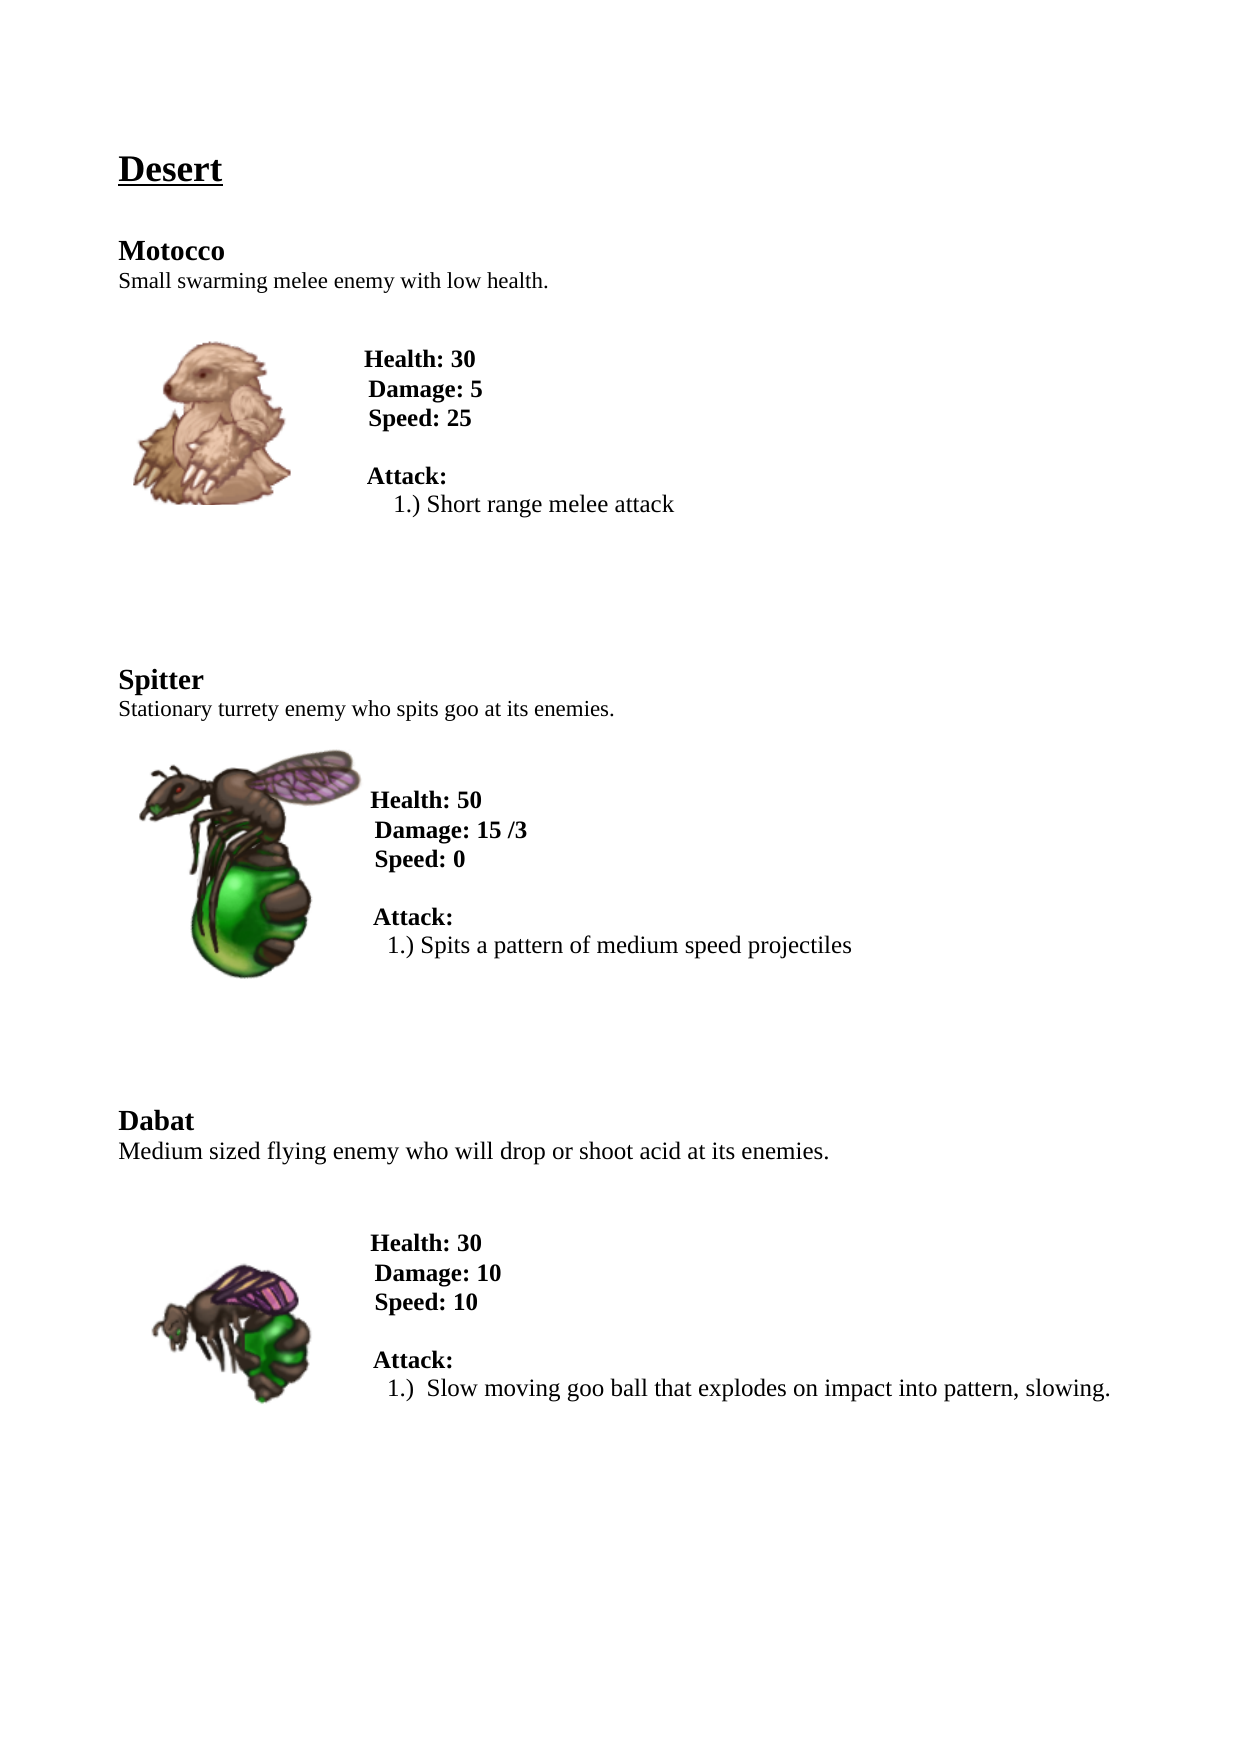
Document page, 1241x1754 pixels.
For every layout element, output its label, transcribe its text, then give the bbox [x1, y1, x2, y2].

text Spitter [118, 662, 1122, 696]
text Damage: 5 [294, 374, 1122, 403]
text Damage: 15 /3 [369, 815, 1122, 844]
text Health: 30 [294, 336, 1122, 374]
text Desert [118, 147, 1122, 190]
text 1.) Spits a pattern of medium speed projectiles [369, 930, 1122, 959]
text Attack: [294, 461, 1122, 489]
text [118, 844, 133, 873]
text Stationary turrety enemy who spits goo at its enemies. [118, 696, 1122, 748]
text 1.) Slow moving goo ball that explodes on impact into pattern, slowing. [335, 1373, 1122, 1402]
text Motocco [118, 233, 1122, 267]
text [118, 1220, 149, 1258]
text [118, 1345, 149, 1373]
text [118, 815, 133, 844]
text Damage: 10 [335, 1258, 1122, 1287]
text Attack: [335, 1345, 1122, 1373]
text [118, 777, 133, 815]
text [118, 902, 133, 930]
text Medium sized flying enemy who will drop or shoot acid at its enemies. [118, 1136, 1122, 1191]
text Speed: 25 [294, 403, 1122, 432]
text Speed: 10 [335, 1287, 1122, 1316]
text Attack: [369, 902, 1122, 930]
text Speed: 0 [369, 844, 1122, 873]
text Small swarming melee enemy with low health. [118, 267, 1122, 293]
text [118, 1258, 149, 1287]
text Dabat [118, 1103, 1122, 1136]
text 1.) Short range melee attack [118, 489, 1122, 518]
text [118, 1287, 149, 1316]
text Health: 30 [335, 1220, 1122, 1258]
text Health: 50 [369, 777, 1122, 815]
